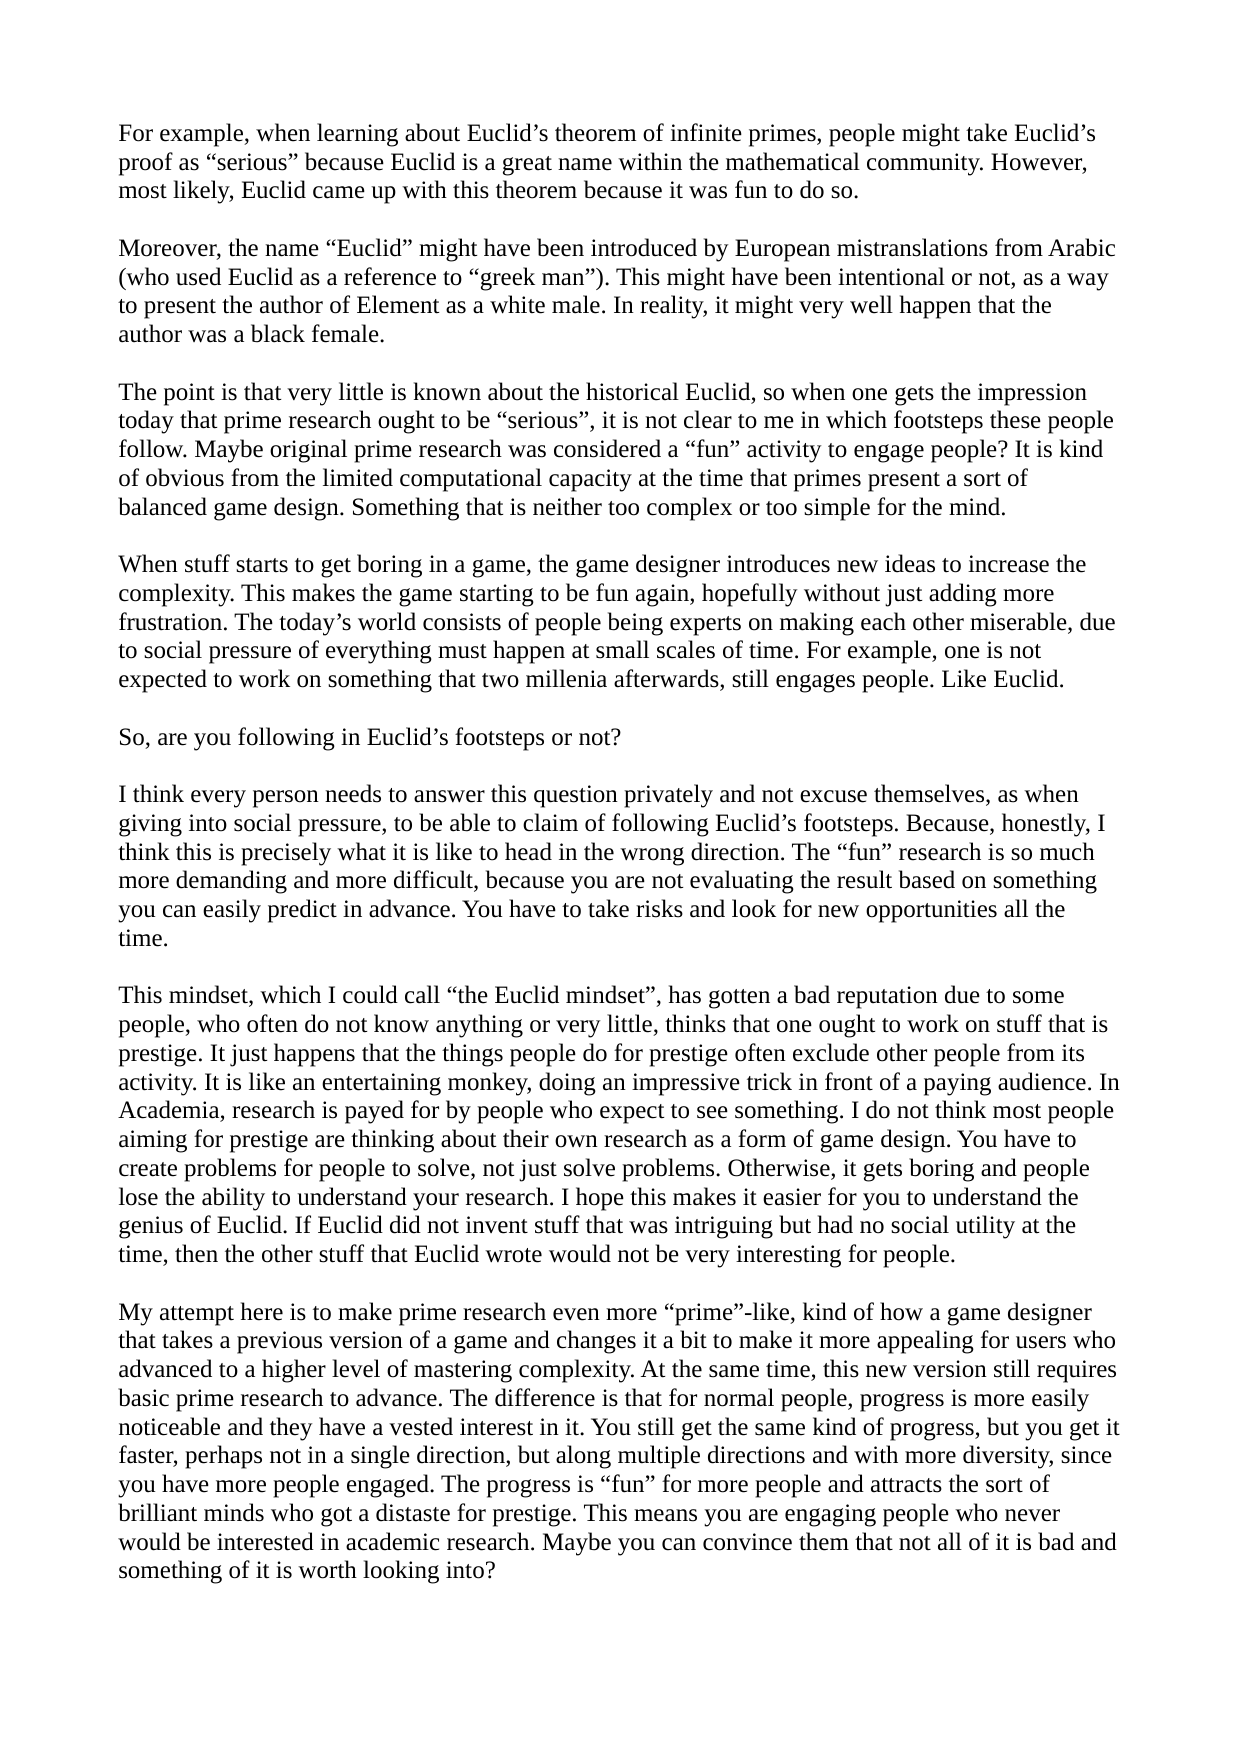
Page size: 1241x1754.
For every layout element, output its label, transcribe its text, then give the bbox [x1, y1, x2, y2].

text My attempt here is to make prime research even more “prime”-like, kind of how a game designer that takes a previous version of a game and changes it a bit to make it more appealing for users who advanced to a higher level of mastering complexity. At the same time, this new version still requires basic prime research to advance. The difference is that for normal people, progress is more easily noticeable and they have a vested interest in it. You still get the same kind of progress, but you get it faster, perhaps not in a single direction, but along multiple directions and with more diversity, since you have more people engaged. The progress is “fun” for more people and attracts the sort of brilliant minds who got a distaste for prestige. This means you are engaging people who never would be interested in academic research. Maybe you can convince them that not all of it is bad and something of it is worth looking into? [118, 1297, 1122, 1584]
text When stuff starts to get boring in a game, the game designer introduces new ideas to increase the complexity. This makes the game starting to be fun again, hopefully without just adding more frustration. The today’s world consists of people being experts on making each other miserable, due to social pressure of everything must happen at small scales of time. For example, one is not expected to work on something that two millenia afterwards, still engages people. Like Euclid. [118, 549, 1122, 693]
text I think every person needs to answer this question privately and not excuse themselves, as when giving into social pressure, to be able to claim of following Euclid’s footsteps. Because, honestly, I think this is precisely what it is like to head in the wrong direction. The “fun” research is so much more demanding and more difficult, because you are not evaluating the result based on something you can easily predict in advance. You have to take risks and look for new opportunities all the time. [118, 779, 1122, 952]
text So, are you following in Euclid’s footsteps or not? [118, 722, 1122, 751]
text This mindset, which I could call “the Euclid mindset”, has gotten a bad reputation due to some people, who often do not know anything or very little, thinks that one ought to work on stuff that is prestige. It just happens that the things people do for prestige often exclude other people from its activity. It is like an entertaining monkey, doing an impressive trick in front of a paying audience. In Academia, research is payed for by people who expect to see something. I do not think most people aiming for prestige are thinking about their own research as a form of game design. You have to create problems for people to solve, not just solve problems. Otherwise, it gets boring and people lose the ability to understand your research. I hope this makes it easier for you to understand the genius of Euclid. If Euclid did not invent stuff that was intriguing but had no social utility at the time, then the other stuff that Euclid wrote would not be very interesting for people. [118, 981, 1122, 1268]
text Moreover, the name “Euclid” might have been introduced by European mistranslations from Arabic (who used Euclid as a reference to “greek man”). This might have been intentional or not, as a way to present the author of Element as a white male. In reality, it might very well happen that the author was a black female. [118, 233, 1122, 348]
text The point is that very little is known about the historical Euclid, so when one gets the impression today that prime research ought to be “serious”, it is not clear to me in which footsteps these people follow. Maybe original prime research was considered a “fun” activity to engage people? It is kind of obvious from the limited computational capacity at the time that primes present a sort of balanced game design. Something that is neither too complex or too simple for the mind. [118, 377, 1122, 521]
text For example, when learning about Euclid’s theorem of infinite primes, people might take Euclid’s proof as “serious” because Euclid is a great name within the mathematical community. However, most likely, Euclid came up with this theorem because it was fun to do so. [118, 118, 1122, 204]
